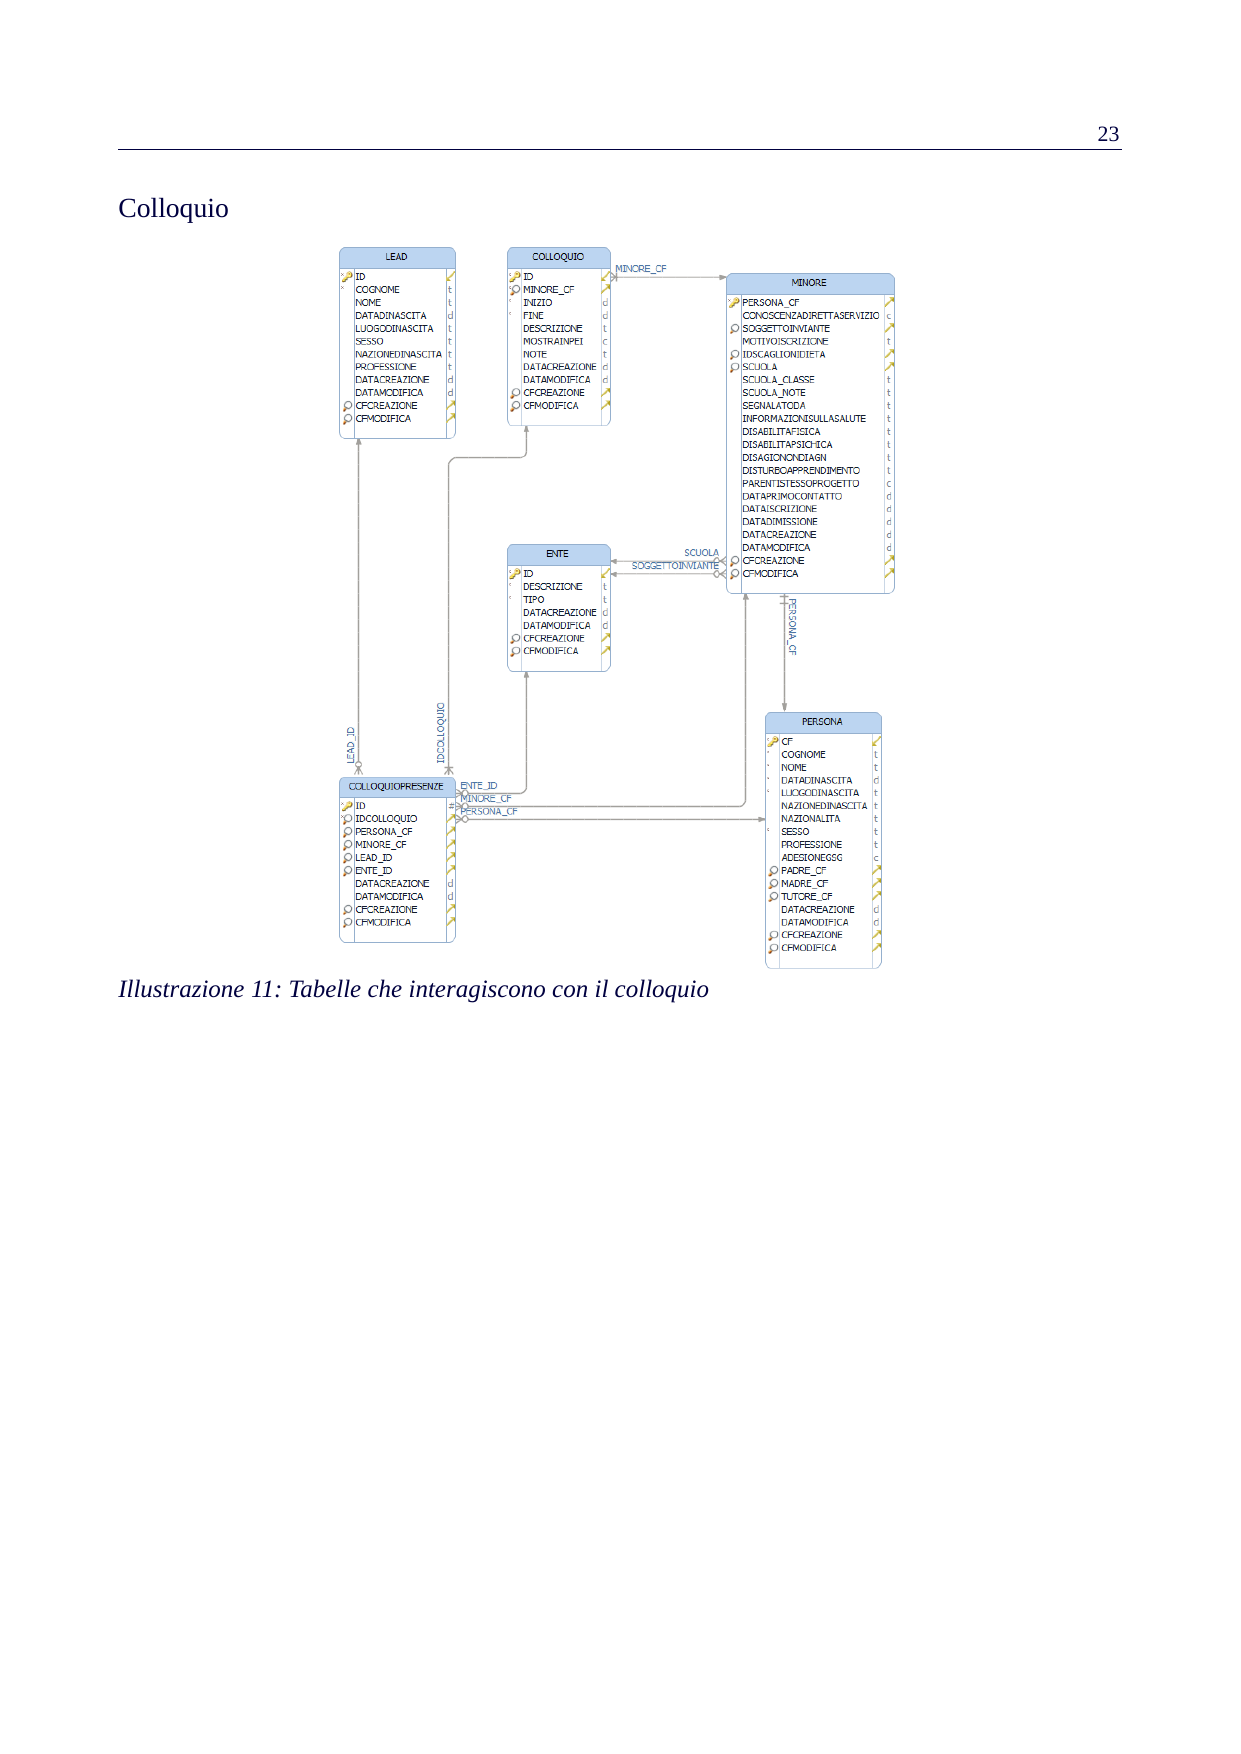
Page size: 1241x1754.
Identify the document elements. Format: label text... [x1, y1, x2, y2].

picture [331, 240, 909, 975]
subtitle Colloquio [118, 191, 1122, 223]
text Illustrazione 11: Tabelle che interagiscono con il colloquio [118, 240, 1122, 1003]
